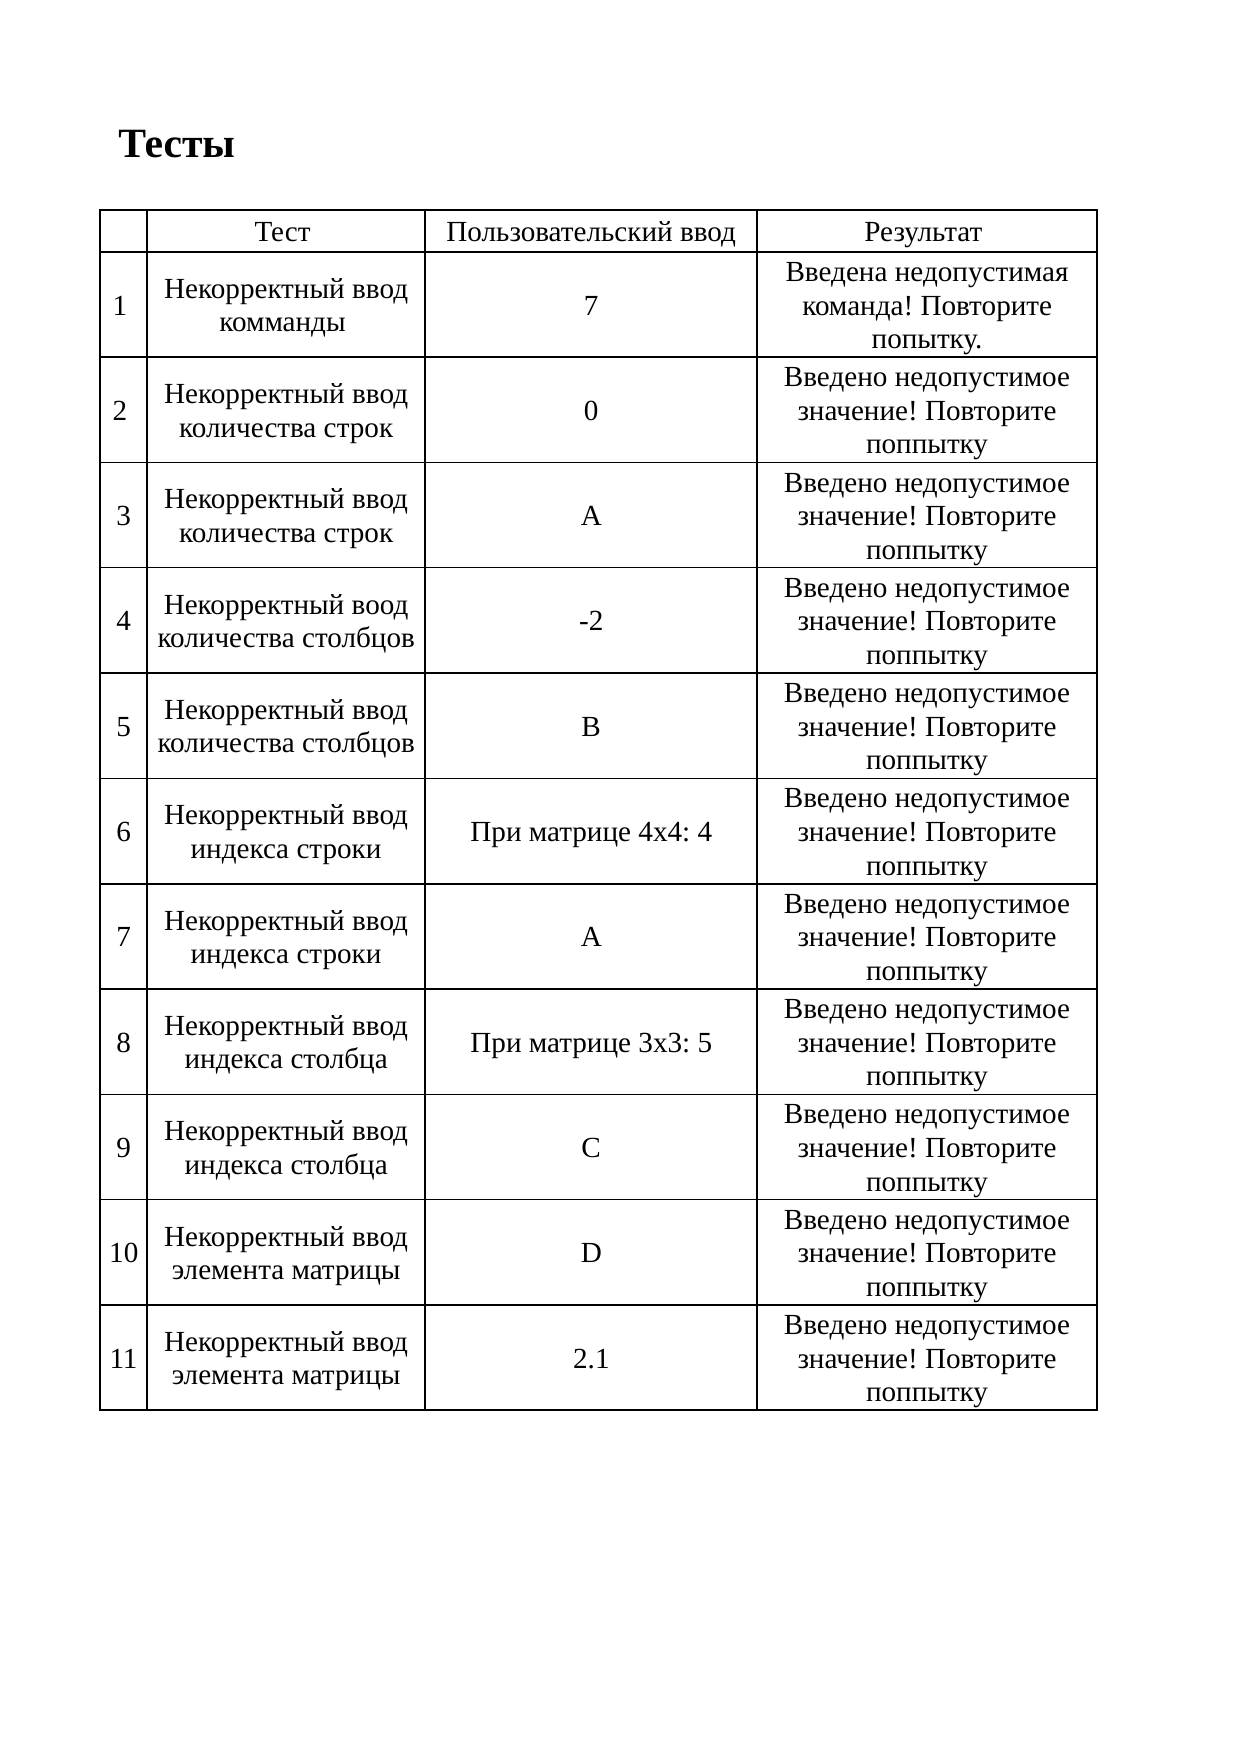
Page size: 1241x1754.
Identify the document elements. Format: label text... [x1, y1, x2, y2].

table_cell 8 [101, 990, 146, 1093]
table_cell A [426, 463, 756, 567]
table_cell 2.1 [426, 1306, 756, 1409]
table_cell Некорректный воод количества столбцов [148, 568, 424, 672]
table_cell Введено недопустимое значение! Повторите поппытку [758, 358, 1096, 462]
table_cell Введено недопустимое значение! Повторите поппытку [758, 885, 1096, 988]
table_cell 9 [101, 1095, 146, 1199]
table_header [101, 211, 146, 251]
table_cell Введено недопустимое значение! Повторите поппытку [758, 568, 1096, 672]
table_cell 0 [426, 358, 756, 462]
table_cell Введена недопустимая команда! Повторите попытку. [758, 253, 1096, 356]
table_cell 7 [426, 253, 756, 356]
table_cell Введено недопустимое значение! Повторите поппытку [758, 1095, 1096, 1199]
table_cell B [426, 674, 756, 777]
table_header Пользовательский ввод [426, 211, 756, 251]
table_cell Некорректный ввод индекса столбца [148, 1095, 424, 1199]
table_cell 10 [101, 1200, 146, 1304]
table_cell Некорректный ввод количества строк [148, 358, 424, 462]
table_cell При матрице 4х4: 4 [426, 779, 756, 883]
table_cell 11 [101, 1306, 146, 1409]
table_cell Некорректный ввод индекса строки [148, 779, 424, 883]
table_cell 1 [101, 253, 146, 356]
table_cell При матрице 3х3: 5 [426, 990, 756, 1093]
table_header Результат [758, 211, 1096, 251]
table_cell Некорректный ввод комманды [148, 253, 424, 356]
table_cell 6 [101, 779, 146, 883]
table_cell Некорректный ввод количества столбцов [148, 674, 424, 777]
table_cell Некорректный ввод элемента матрицы [148, 1200, 424, 1304]
table_cell Введено недопустимое значение! Повторите поппытку [758, 779, 1096, 883]
table_header Тест [148, 211, 424, 251]
table_cell -2 [426, 568, 756, 672]
table_cell 2 [101, 358, 146, 462]
table_cell Введено недопустимое значение! Повторите поппытку [758, 674, 1096, 777]
table_cell Введено недопустимое значение! Повторите поппытку [758, 1200, 1096, 1304]
table_cell 7 [101, 885, 146, 988]
table_cell 5 [101, 674, 146, 777]
text Тесты [118, 118, 1122, 166]
table_cell Введено недопустимое значение! Повторите поппытку [758, 463, 1096, 567]
table_cell C [426, 1095, 756, 1199]
table_cell A [426, 885, 756, 988]
table_cell Некорректный ввод количества строк [148, 463, 424, 567]
table_cell D [426, 1200, 756, 1304]
table_cell Введено недопустимое значение! Повторите поппытку [758, 1306, 1096, 1409]
table_cell 3 [101, 463, 146, 567]
table_cell Некорректный ввод элемента матрицы [148, 1306, 424, 1409]
table_cell Некорректный ввод индекса строки [148, 885, 424, 988]
table_cell Введено недопустимое значение! Повторите поппытку [758, 990, 1096, 1093]
table_cell Некорректный ввод индекса столбца [148, 990, 424, 1093]
table_cell 4 [101, 568, 146, 672]
